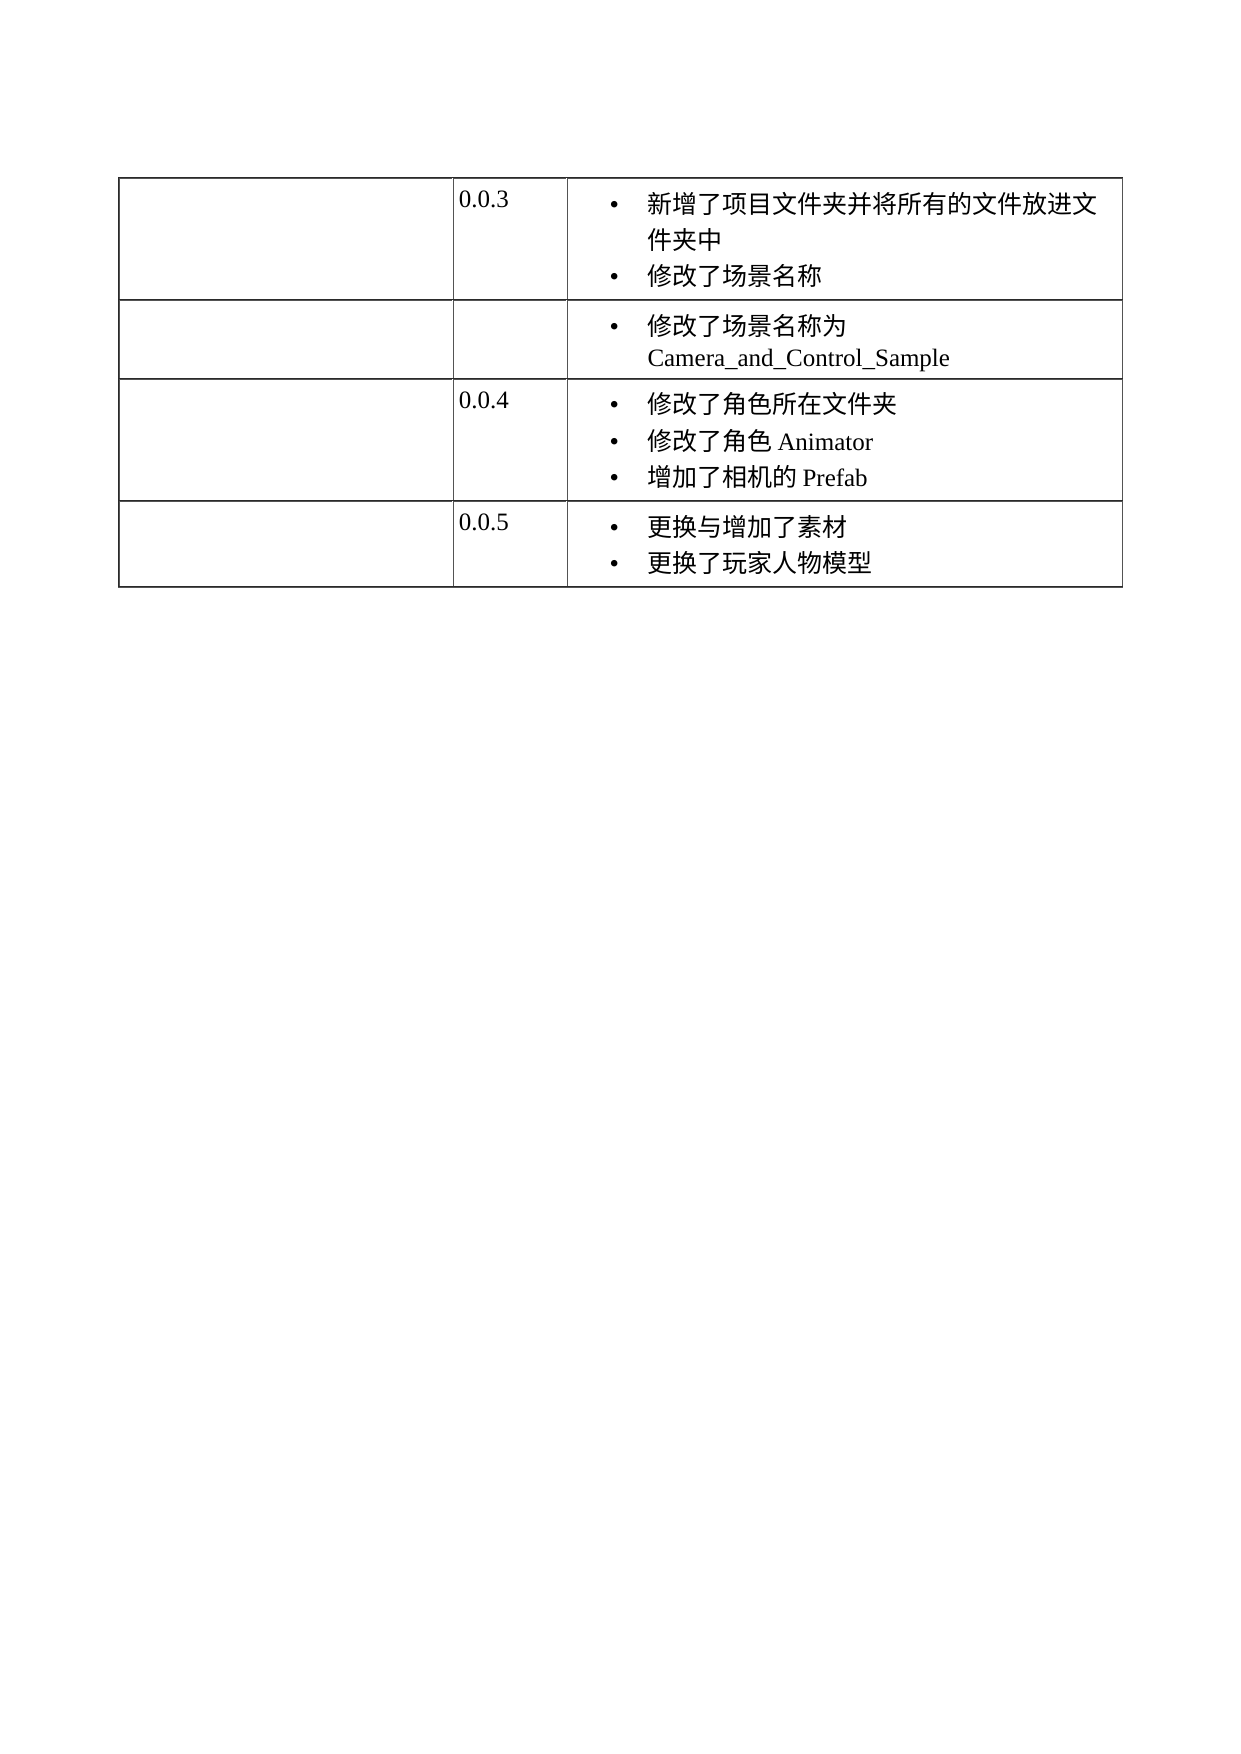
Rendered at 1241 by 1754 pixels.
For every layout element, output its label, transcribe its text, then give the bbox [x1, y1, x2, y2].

table_cell 修改了角色所在文件夹 修改了角色Animator 增加了相机的Prefab [568, 380, 1122, 499]
table_cell 更换与增加了素材 更换了玩家人物模型 [568, 502, 1122, 586]
table_cell [120, 380, 452, 499]
table_cell 0.0.3 [454, 179, 566, 299]
table_cell 新增了项目文件夹并将所有的文件放进文件夹中 修改了场景名称 [568, 179, 1122, 299]
table_cell [454, 301, 566, 377]
table_cell 修改了场景名称为Camera_and_Control_Sample [568, 301, 1122, 377]
table_cell [120, 301, 452, 377]
table_cell 0.0.4 [454, 380, 566, 499]
table_cell [120, 179, 452, 299]
table_cell [120, 502, 452, 586]
table_cell 0.0.5 [454, 502, 566, 586]
